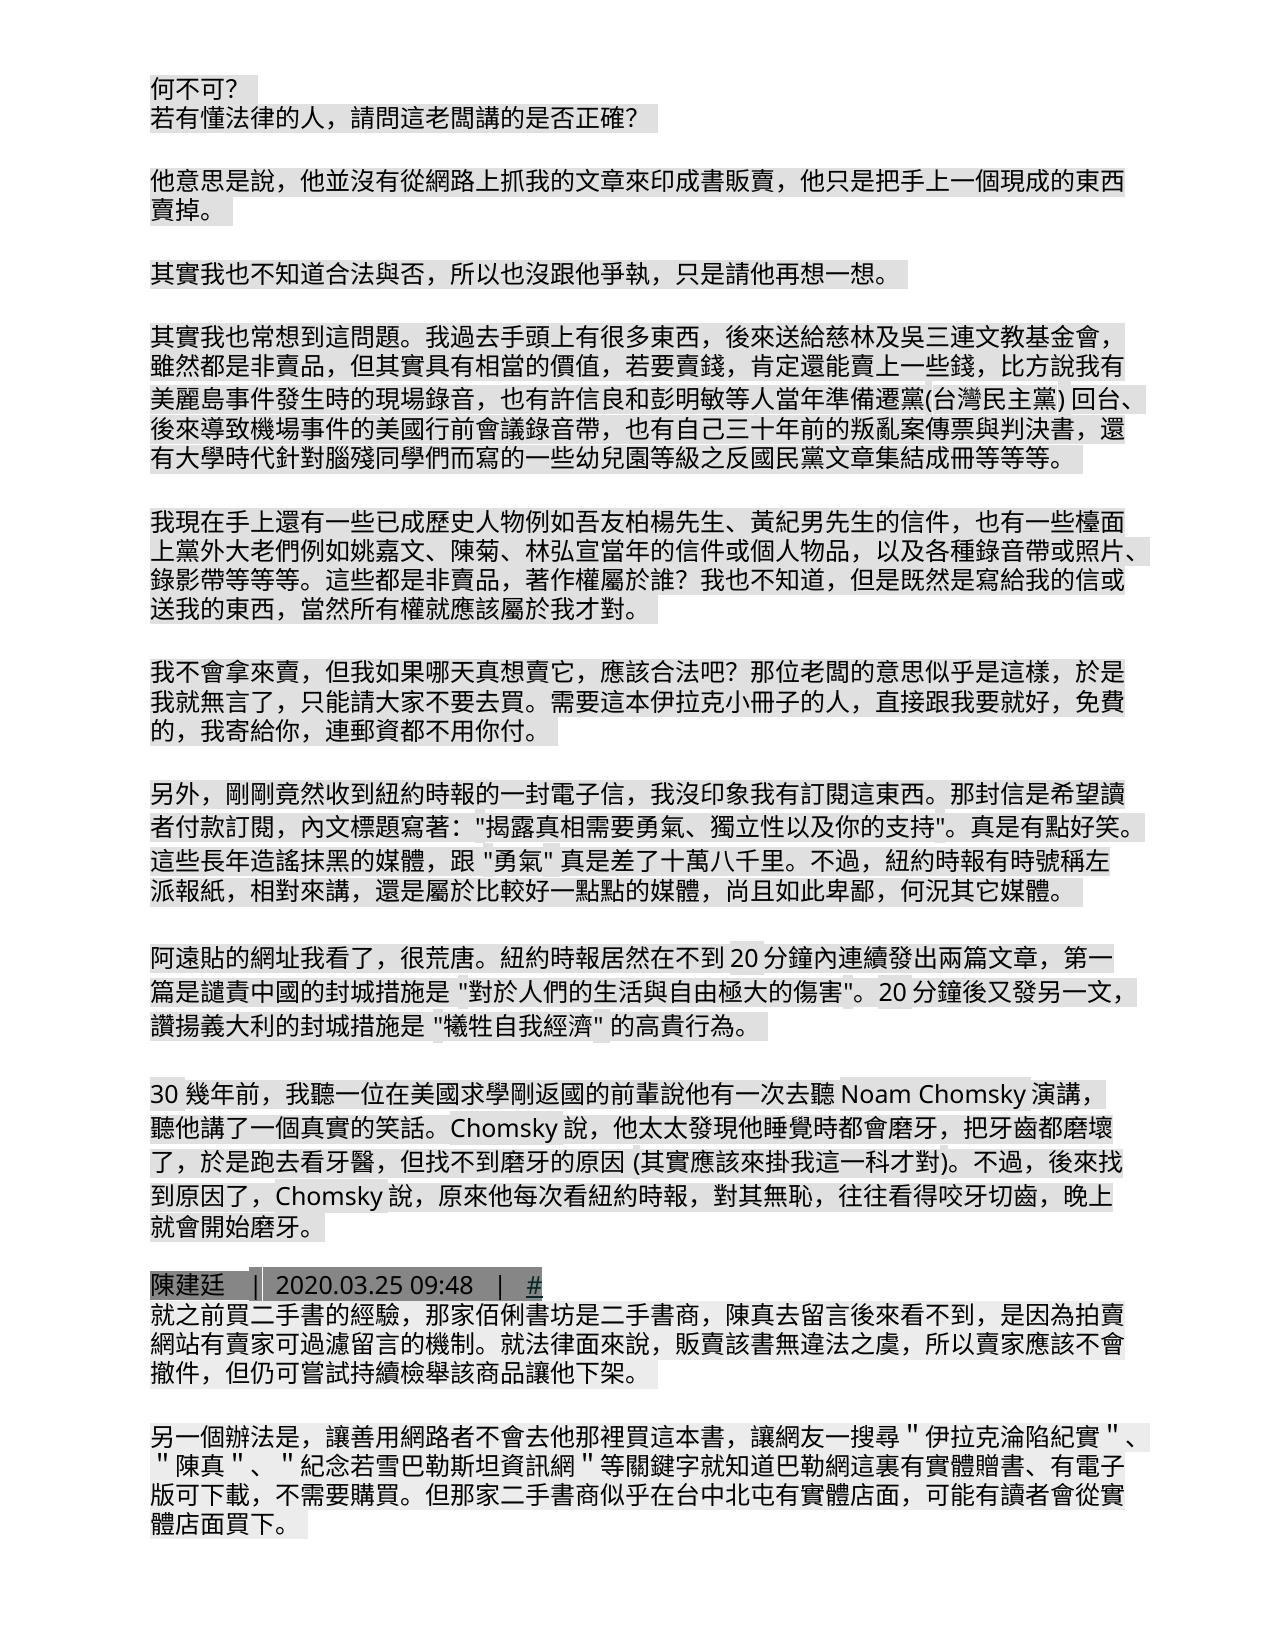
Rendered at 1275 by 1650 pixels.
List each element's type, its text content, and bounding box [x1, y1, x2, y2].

text 陳建廷 | 2020.03.25 09:48 | # [150, 1267, 1125, 1301]
text 就之前買二手書的經驗，那家佰俐書坊是二手書商，陳真去留言後來看不到，是因為拍賣網站有賣家可過濾留言的機制。就法律面來說，販賣該書無違法之虞，所以賣家應該不會撤件，但仍可嘗試持續檢舉該商品讓他下架。 另一個辦法是，讓善用網路者不會去他那裡買這本書，讓網友一搜尋＂伊拉克淪陷紀實＂、＂陳真＂、＂紀念若雪巴勒斯坦資訊網＂等關鍵字就知道巴勒網這裏有實體贈書、有電子版可下載，不需要購買。但那家二手書商似乎在台中北屯有實體店面，可能有讀者會從實體店面買下。 [150, 1301, 1125, 1539]
text 剛剛打電話給那個賣我的伊拉克小冊子的書店老闆，在台中，叫做百利舊書坊。我跟他說我是作者，我這書不賣錢，非賣品，請他也不要賣。他說，只要是印出來的東西都可以賣。我請他再想一想這事情的合理性。 其實我並不知道是否合法。他的意思是，他並沒有盜印，只是拿來賣，如果有人要買，有何不可？ 若有懂法律的人，請問這老闆講的是否正確？ 他意思是說，他並沒有從網路上抓我的文章來印成書販賣，他只是把手上一個現成的東西賣掉。 其實我也不知道合法與否，所以也沒跟他爭執，只是請他再想一想。 其實我也常想到這問題。我過去手頭上有很多東西，後來送給慈林及吳三連文教基金會，雖然都是非賣品，但其實具有相當的價值，若要賣錢，肯定還能賣上一些錢，比方說我有美麗島事件發生時的現場錄音，也有許信良和彭明敏等人當年準備遷黨(台灣民主黨) 回台、後來導致機場事件的美國行前會議錄音帶，也有自己三十年前的叛亂案傳票與判決書，還有大學時代針對腦殘同學們而寫的一些幼兒園等級之反國民黨文章集結成冊等等等。 我現在手上還有一些已成歷史人物例如吾友柏楊先生、黃紀男先生的信件，也有一些檯面上黨外大老們例如姚嘉文、陳菊、林弘宣當年的信件或個人物品，以及各種錄音帶或照片、錄影帶等等等。這些都是非賣品，著作權屬於誰？我也不知道，但是既然是寫給我的信或送我的東西，當然所有權就應該屬於我才對。 我不會拿來賣，但我如果哪天真想賣它，應該合法吧？那位老闆的意思似乎是這樣，於是我就無言了，只能請大家不要去買。需要這本伊拉克小冊子的人，直接跟我要就好，免費的，我寄給你，連郵資都不用你付。 另外，剛剛竟然收到紐約時報的一封電子信，我沒印象我有訂閱這東西。那封信是希望讀者付款訂閱，內文標題寫著："揭露真相需要勇氣、獨立性以及你的支持"。真是有點好笑。這些長年造謠抹黑的媒體，跟 "勇氣" 真是差了十萬八千里。不過，紐約時報有時號稱左派報紙，相對來講，還是屬於比較好一點點的媒體，尚且如此卑鄙，何況其它媒體。 阿遠貼的網址我看了，很荒唐。紐約時報居然在不到20分鐘內連續發出兩篇文章，第一篇是譴責中國的封城措施是 "對於人們的生活與自由極大的傷害"。20分鐘後又發另一文，讚揚義大利的封城措施是 "犧牲自我經濟" 的高貴行為。 30 幾年前，我聽一位在美國求學剛返國的前輩說他有一次去聽Noam Chomsky演講，聽他講了一個真實的笑話。Chomsky說，他太太發現他睡覺時都會磨牙，把牙齒都磨壞了，於是跑去看牙醫，但找不到磨牙的原因 (其實應該來掛我這一科才對)。不過，後來找到原因了，Chomsky說，原來他每次看紐約時報，對其無恥，往往看得咬牙切齒，晚上就會開始磨牙。 [150, 75, 1125, 1242]
